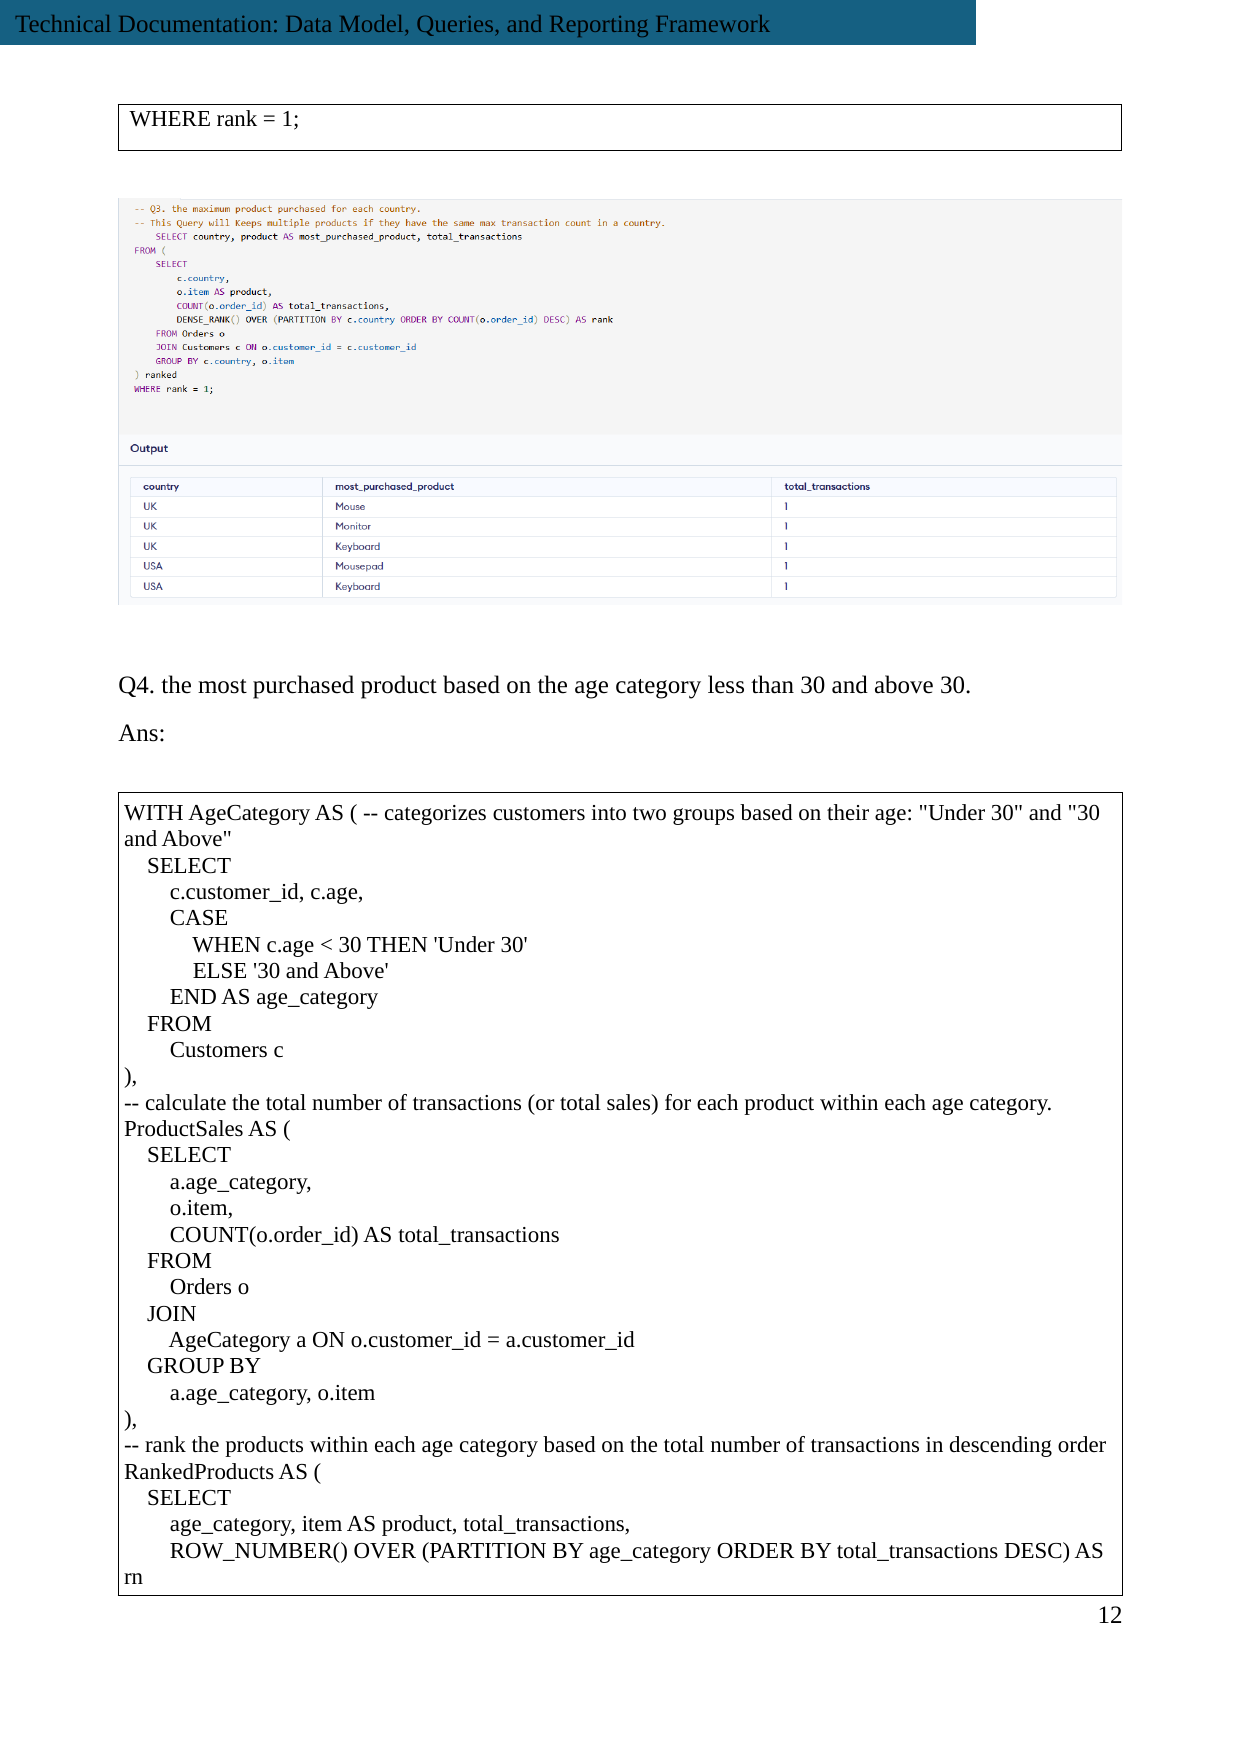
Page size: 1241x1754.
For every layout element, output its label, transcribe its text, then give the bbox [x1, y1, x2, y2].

table_header WITH AgeCategory AS ( -- categorizes customers into two groups based on their age: "Under 30" and "30 and Above" SELECT c.customer_id, c.age, CASE WHEN c.age < 30 THEN 'Under 30' ELSE '30 and Above' END AS age_category FROM Customers c ), -- calculate the total number of transactions (or total sales) for each product within each age category. ProductSales AS ( SELECT a.age_category, o.item, COUNT(o.order_id) AS total_transactions FROM Orders o JOIN AgeCategory a ON o.customer_id = a.customer_id GROUP BY a.age_category, o.item ), -- rank the products within each age category based on the total number of transactions in descending order RankedProducts AS ( SELECT age_category, item AS product, total_transactions, ROW_NUMBER() OVER (PARTITION BY age_category ORDER BY total_transactions DESC) AS rn [119, 793, 1122, 1595]
table_header WHERE rank = 1; [119, 105, 1121, 149]
text Ans: [118, 718, 1122, 747]
text Q4. the most purchased product based on the age category less than 30 and above 30. [118, 671, 1122, 699]
picture [118, 198, 1123, 605]
